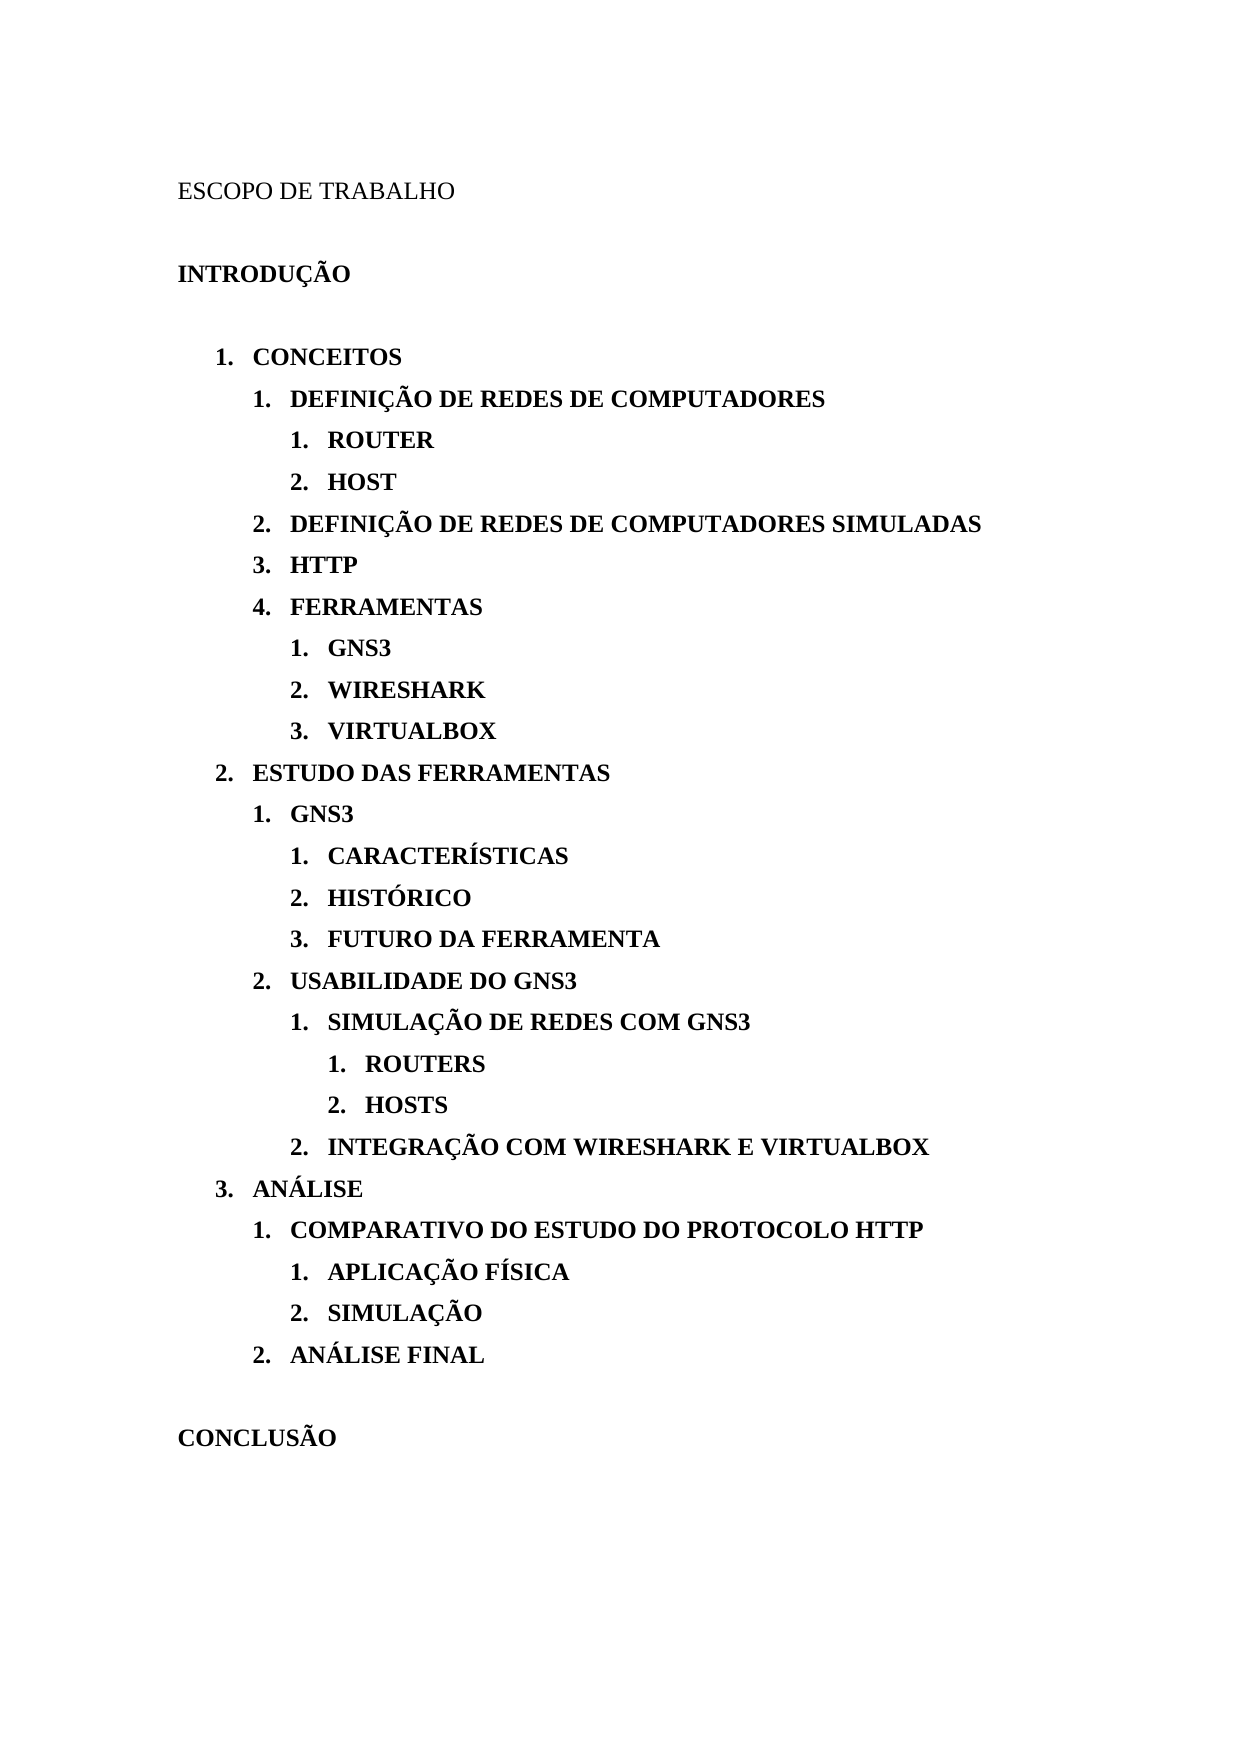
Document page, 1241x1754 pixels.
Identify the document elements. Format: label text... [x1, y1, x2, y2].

list VIRTUALBOX [290, 717, 1122, 745]
list ROUTERS [327, 1050, 1122, 1078]
list DEFINIÇÃO DE REDES DE COMPUTADORES SIMULADAS [252, 510, 1122, 537]
list ANÁLISE [215, 1175, 1122, 1202]
list APLICAÇÃO FÍSICA [290, 1258, 1122, 1286]
list HTTP [252, 551, 1122, 579]
text CONCLUSÃO [177, 1424, 1122, 1452]
list SIMULAÇÃO [290, 1299, 1122, 1327]
text ESCOPO DE TRABALHO [177, 177, 1122, 205]
list HOST [290, 468, 1122, 496]
list DEFINIÇÃO DE REDES DE COMPUTADORES [252, 385, 1122, 413]
list CONCEITOS [215, 343, 1122, 371]
list HISTÓRICO [290, 884, 1122, 911]
list COMPARATIVO DO ESTUDO DO PROTOCOLO HTTP [252, 1216, 1122, 1244]
list FUTURO DA FERRAMENTA [290, 925, 1122, 953]
list GNS3 [290, 634, 1122, 662]
list ESTUDO DAS FERRAMENTAS [215, 759, 1122, 787]
list CARACTERÍSTICAS [290, 842, 1122, 870]
text INTRODUÇÃO [177, 260, 1122, 288]
list ROUTER [290, 427, 1122, 454]
list GNS3 [252, 801, 1122, 828]
list SIMULAÇÃO DE REDES COM GNS3 [290, 1008, 1122, 1036]
list HOSTS [327, 1092, 1122, 1119]
list INTEGRAÇÃO COM WIRESHARK E VIRTUALBOX [290, 1133, 1122, 1161]
list WIRESHARK [290, 676, 1122, 704]
list USABILIDADE DO GNS3 [252, 967, 1122, 994]
list FERRAMENTAS [252, 593, 1122, 621]
list ANÁLISE FINAL [252, 1341, 1122, 1369]
